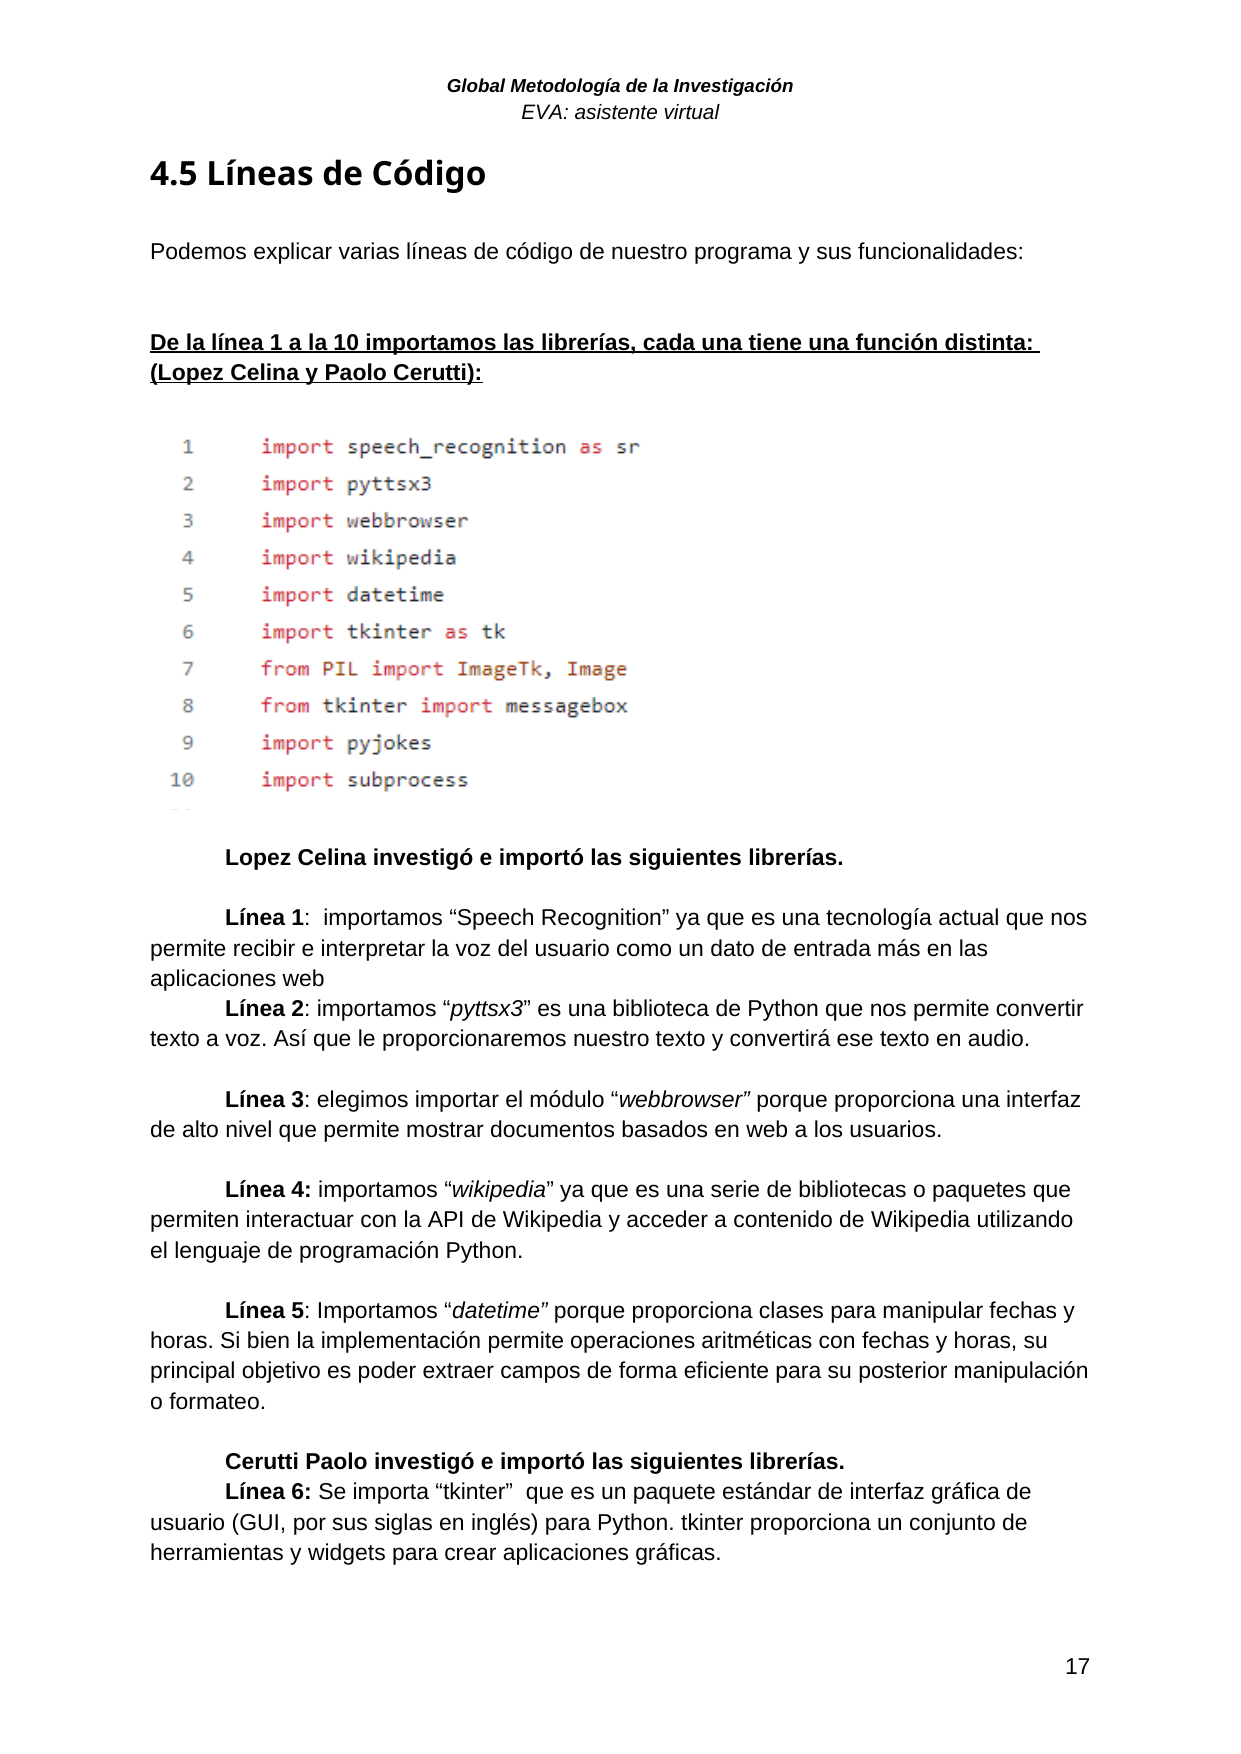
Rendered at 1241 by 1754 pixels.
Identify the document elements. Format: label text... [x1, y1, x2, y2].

text Línea 1: importamos “Speech Recognition” ya que es una tecnología actual que nos permite recibir e interpretar la voz del usuario como un dato de entrada más en las aplicaciones web [150, 904, 1090, 991]
text Línea 4: importamos “wikipedia” ya que es una serie de bibliotecas o paquetes que permiten interactuar con la API de Wikipedia y acceder a contenido de Wikipedia utilizando el lenguaje de programación Python. [150, 1176, 1090, 1263]
text Línea 3: elegimos importar el módulo “webbrowser” porque proporciona una interfaz de alto nivel que permite mostrar documentos basados en web a los usuarios. [150, 1086, 1090, 1142]
picture [150, 419, 231, 810]
text Línea 6: Se importa “tkinter” que es un paquete estándar de interfaz gráfica de usuario (GUI, por sus siglas en inglés) para Python. tkinter proporciona un conjunto de herramientas y widgets para crear aplicaciones gráficas. [150, 1478, 1090, 1565]
subtitle 4.5 Líneas de Código [150, 150, 1090, 195]
text Cerutti Paolo investigó e importó las siguientes librerías. [150, 1448, 1090, 1474]
text Lopez Celina investigó e importó las siguientes librerías. [150, 844, 1090, 870]
text Línea 2: importamos “pyttsx3” es una biblioteca de Python que nos permite convertir texto a voz. Así que le proporcionaremos nuestro texto y convertirá ese texto en audio. [150, 995, 1090, 1051]
text Línea 5: Importamos “datetime” porque proporciona clases para manipular fechas y horas. Si bien la implementación permite operaciones aritméticas con fechas y horas, su principal objetivo es poder extraer campos de forma eficiente para su posterior manipulación o formateo. [150, 1297, 1090, 1414]
text De la línea 1 a la 10 importamos las librerías, cada una tiene una función distinta: (Lopez Celina y Paolo Cerutti): [150, 329, 1090, 385]
text Podemos explicar varias líneas de código de nuestro programa y sus funcionalidades: [150, 238, 1090, 264]
